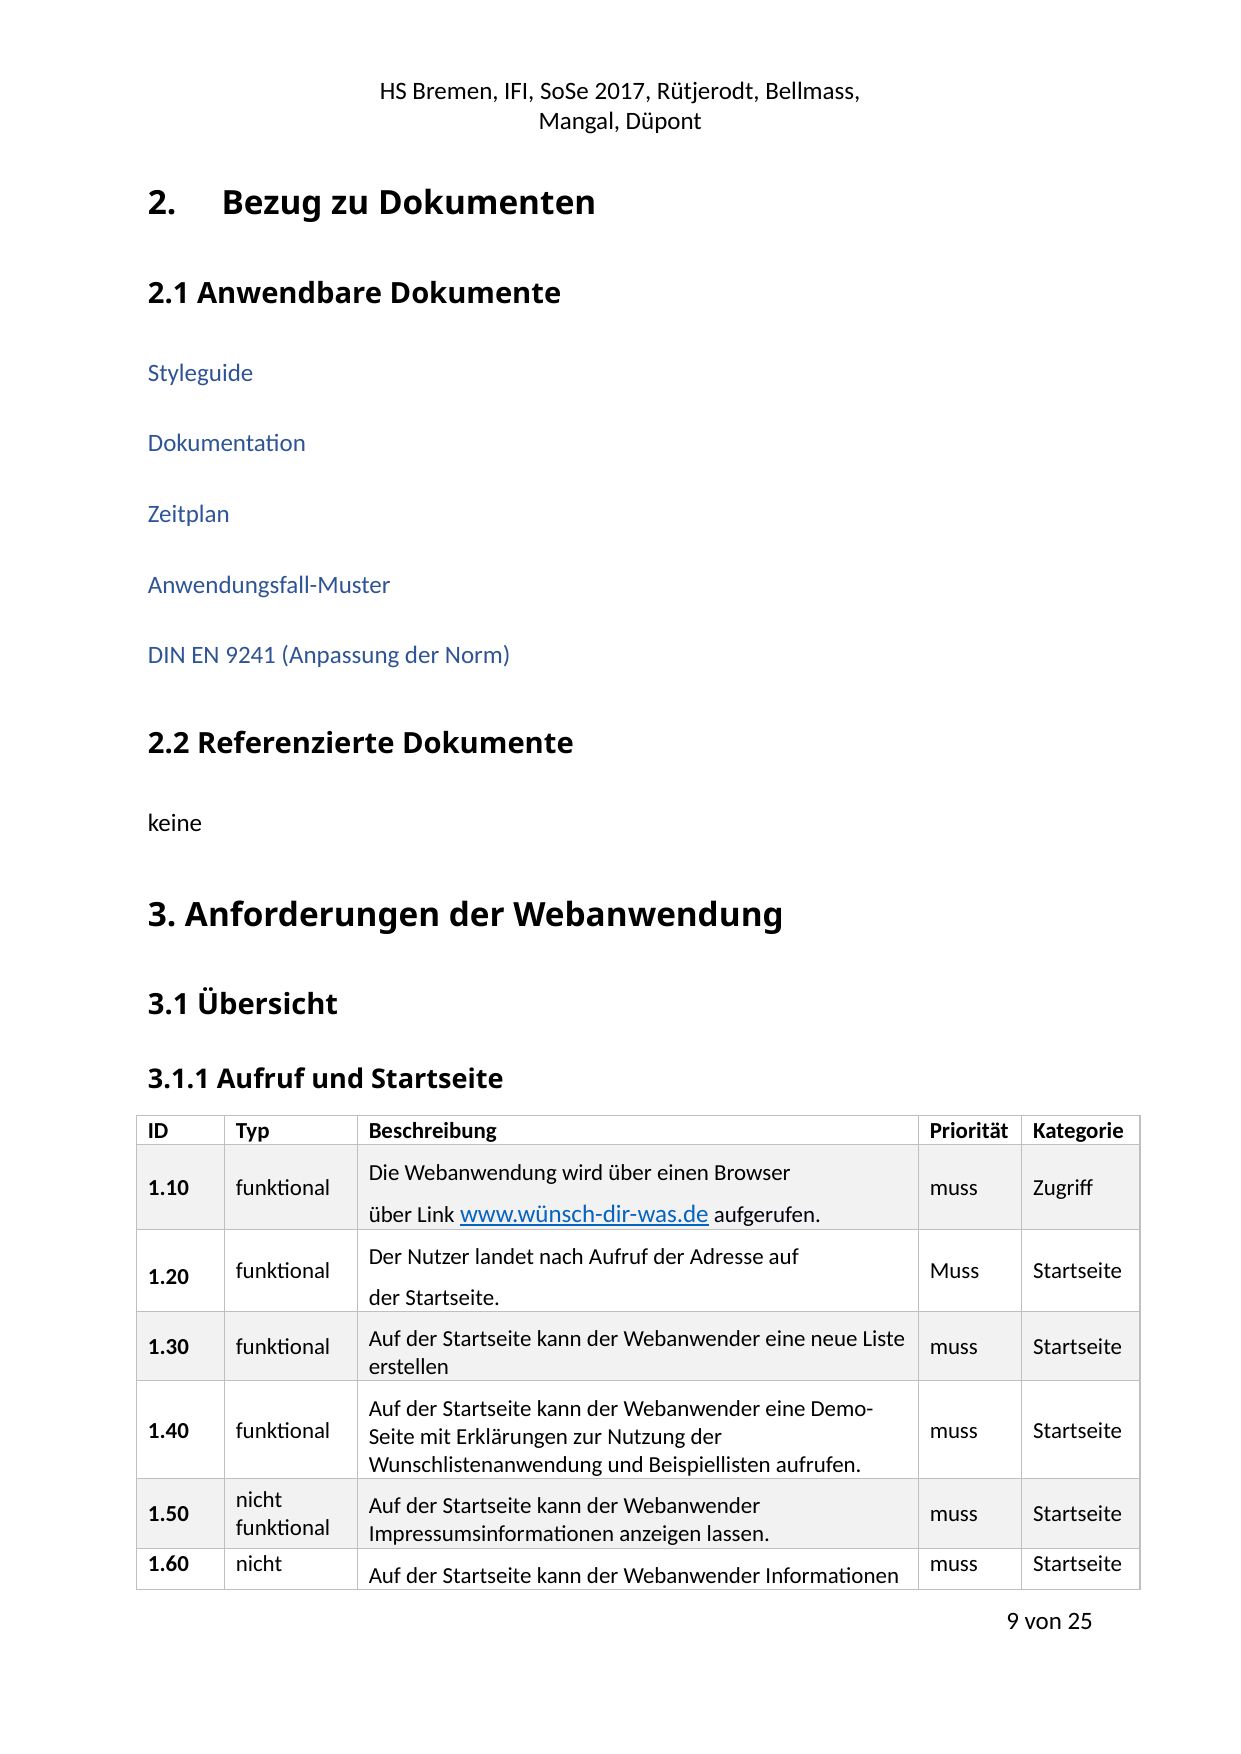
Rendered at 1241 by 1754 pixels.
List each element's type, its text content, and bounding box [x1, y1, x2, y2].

table_cell muss [919, 1145, 1021, 1229]
table_header Beschreibung [358, 1116, 918, 1144]
subtitle 3. Anforderungen der Webanwendung [148, 891, 1093, 936]
subtitle 2.2 Referenzierte Dokumente [148, 723, 1093, 762]
table_cell 1.30 [137, 1312, 224, 1380]
subtitle 2.1 Anwendbare Dokumente [148, 272, 1093, 312]
table_cell Startseite [1022, 1381, 1139, 1478]
table_cell 1.10 [137, 1145, 224, 1229]
table_cell funktional [225, 1145, 357, 1229]
text Zeitplan [148, 498, 1093, 529]
subtitle 2. Bezug zu Dokumenten [148, 179, 1093, 224]
table_cell Startseite [1022, 1230, 1139, 1311]
subtitle 3.1 Übersicht [148, 984, 1093, 1023]
table_cell muss [919, 1381, 1021, 1478]
table_header ID [137, 1116, 224, 1144]
table_cell Muss [919, 1230, 1021, 1311]
table_header Priorität [919, 1116, 1021, 1144]
text Styleguide [148, 357, 1093, 387]
text DIN EN 9241 (Anpassung der Norm) [148, 639, 1093, 670]
table_cell muss [919, 1549, 1021, 1589]
table_cell muss [919, 1479, 1021, 1548]
table_cell Zugriff [1022, 1145, 1139, 1229]
table_cell 1.20 [137, 1230, 224, 1311]
table_cell Startseite [1022, 1312, 1139, 1380]
table_cell Auf der Startseite kann der Webanwender eine Demo-Seite mit Erklärungen zur Nutzung der Wunschlistenanwendung und Beispiellisten aufrufen. [358, 1381, 918, 1478]
table_cell Startseite [1022, 1549, 1139, 1589]
table_cell 1.60 [137, 1549, 224, 1589]
table_cell Auf der Startseite kann der Webanwender Informationen [358, 1549, 918, 1589]
table_cell nicht funktional [225, 1479, 357, 1548]
text Anwendungsfall-Muster [148, 569, 1093, 599]
table_cell Auf der Startseite kann der Webanwender eine neue Liste erstellen [358, 1312, 918, 1380]
table_cell 1.40 [137, 1381, 224, 1478]
table_header Kategorie [1022, 1116, 1139, 1144]
table_cell muss [919, 1312, 1021, 1380]
table_cell funktional [225, 1381, 357, 1478]
table_cell Auf der Startseite kann der Webanwender Impressumsinformationen anzeigen lassen. [358, 1479, 918, 1548]
subtitle 3.1.1 Aufruf und Startseite [148, 1060, 1093, 1097]
text Dokumentation [148, 427, 1093, 458]
table_cell nicht [225, 1549, 357, 1589]
table_cell 1.50 [137, 1479, 224, 1548]
table_cell Startseite [1022, 1479, 1139, 1548]
table_cell funktional [225, 1312, 357, 1380]
table_cell Der Nutzer landet nach Aufruf der Adresse auf der Startseite. [358, 1230, 918, 1311]
text keine [148, 807, 1093, 838]
table_header Typ [225, 1116, 357, 1144]
table_cell funktional [225, 1230, 357, 1311]
table_cell Die Webanwendung wird über einen Browser über Link www.wünsch-dir-was.de aufgerufen. [358, 1145, 918, 1229]
